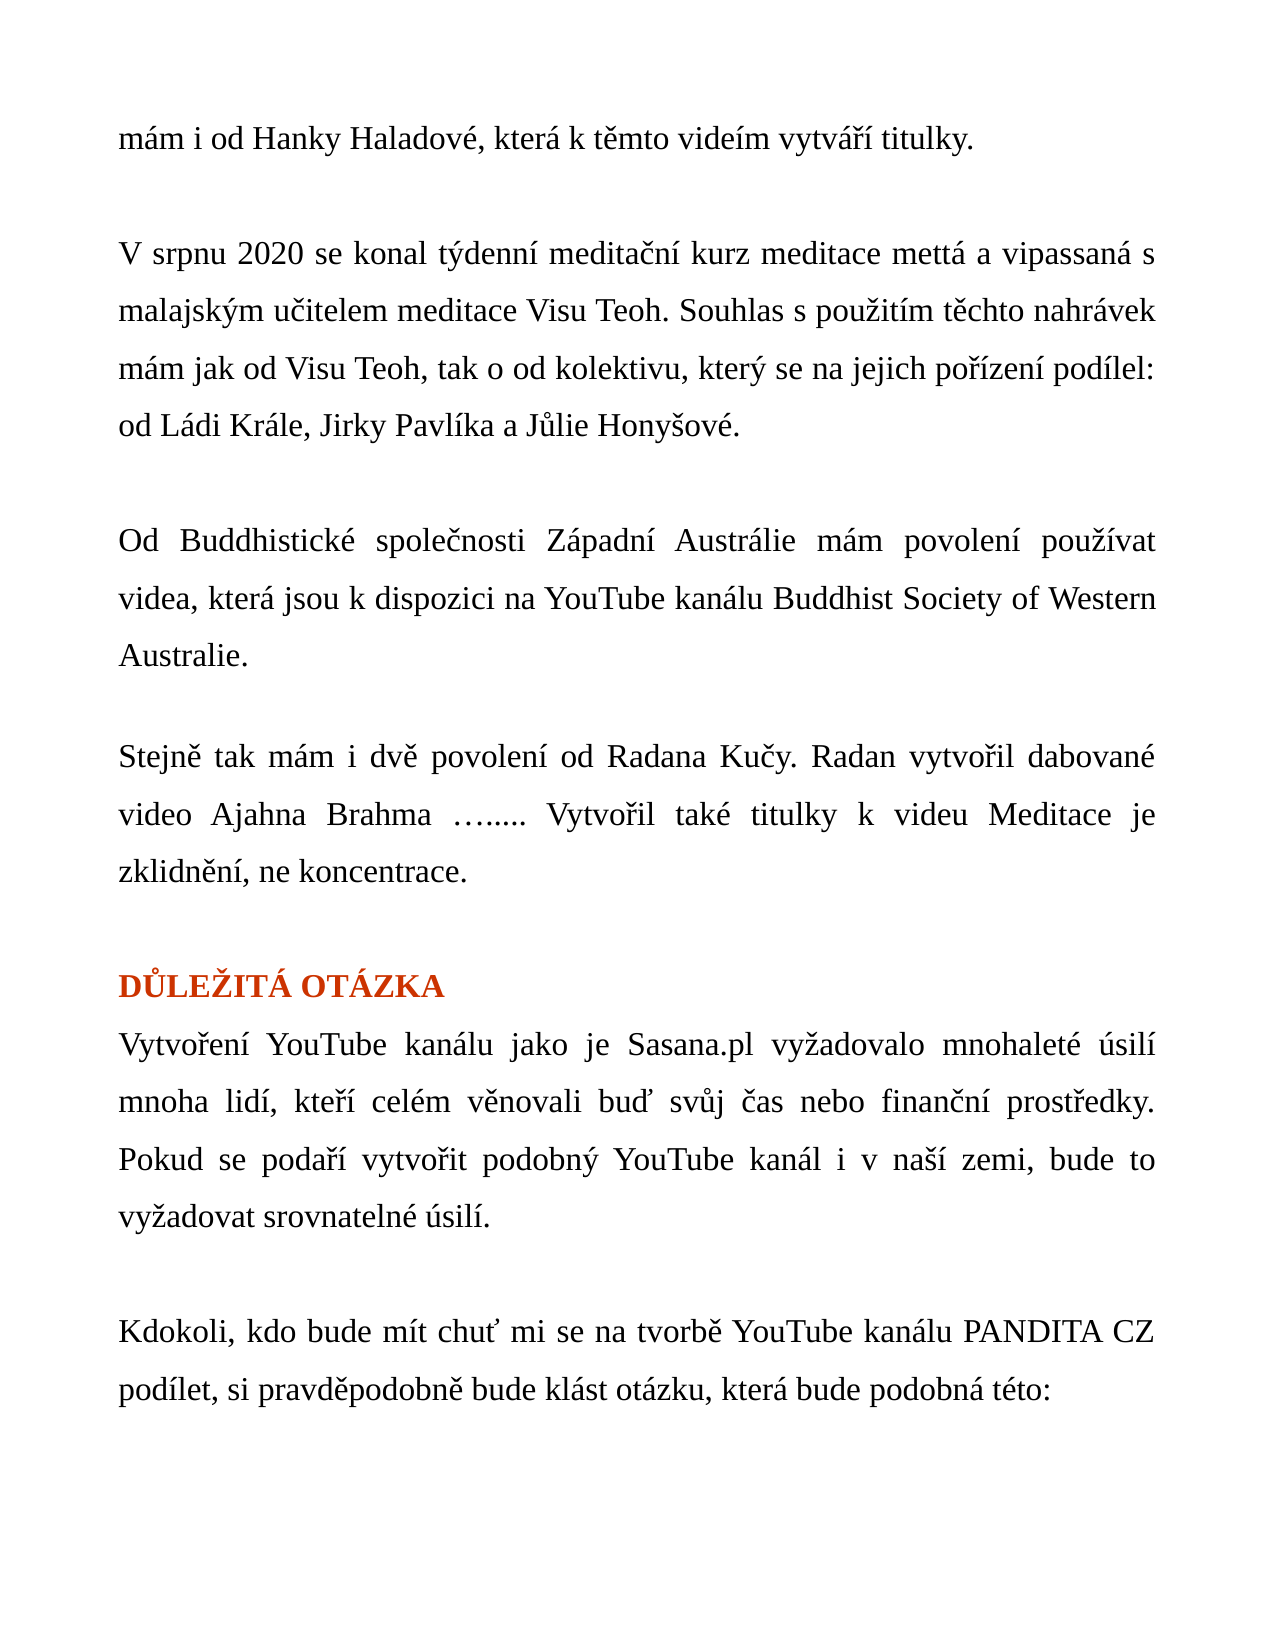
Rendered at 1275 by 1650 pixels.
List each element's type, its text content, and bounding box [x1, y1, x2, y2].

text Vytvoření YouTube kanálu jako je Sasana.pl vyžadovalo mnohaleté úsilí mnoha lidí, kteří celém věnovali buď svůj čas nebo finanční prostředky. Pokud se podaří vytvořit podobný YouTube kanál i v naší zemi, bude to vyžadovat srovnatelné úsilí. [118, 1024, 1157, 1234]
text Stejně tak mám i dvě povolení od Radana Kučy. Radan vytvořil dabované video Ajahna Brahma …..... Vytvořil také titulky k videu Meditace je zklidnění, ne koncentrace. [118, 736, 1157, 889]
text V srpnu 2020 se konal týdenní meditační kurz meditace mettá a vipassaná s malajským učitelem meditace Visu Teoh. Souhlas s použitím těchto nahrávek mám jak od Visu Teoh, tak o od kolektivu, který se na jejich pořízení podílel: od Ládi Krále, Jirky Pavlíka a Jůlie Honyšové. [118, 233, 1157, 444]
text Kdokoli, kdo bude mít chuť mi se na tvorbě YouTube kanálu PANDITA CZ podílet, si pravděpodobně bude klást otázku, která bude podobná této: [118, 1311, 1157, 1407]
text Od Buddhistické společnosti Západní Austrálie mám povolení používat videa, která jsou k dispozici na YouTube kanálu Buddhist Society of Western Australie. [118, 521, 1157, 674]
text mám i od Hanky Haladové, která k těmto videím vytváří titulky. [118, 118, 1157, 156]
text DŮLEŽITÁ OTÁZKA [118, 966, 1157, 1004]
